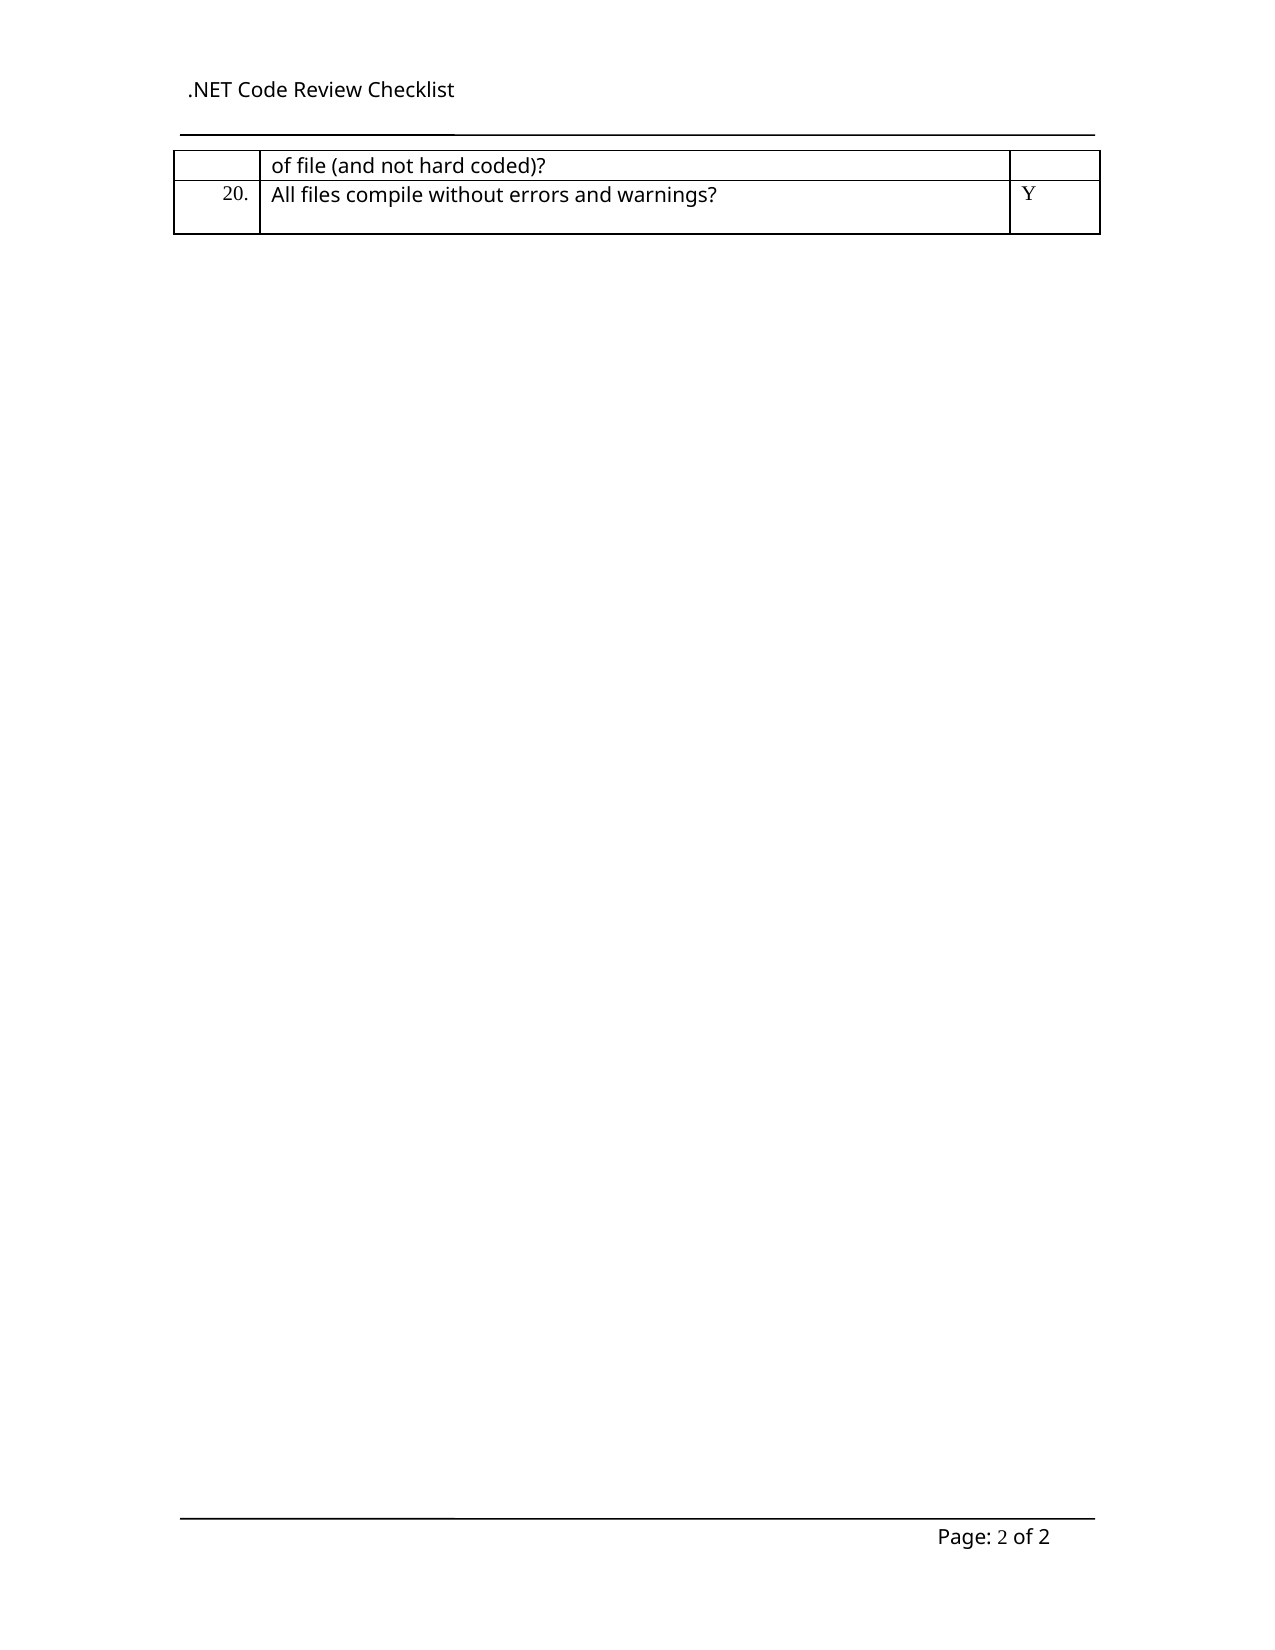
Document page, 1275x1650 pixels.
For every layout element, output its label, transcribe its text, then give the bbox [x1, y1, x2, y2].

table_cell All files compile without errors and warnings? [261, 181, 1009, 233]
table_cell Y [1011, 181, 1099, 233]
table_cell [1011, 151, 1099, 179]
table_cell of file (and not hard coded)? [261, 151, 1009, 179]
table_cell [175, 151, 259, 179]
table_cell [175, 181, 259, 233]
